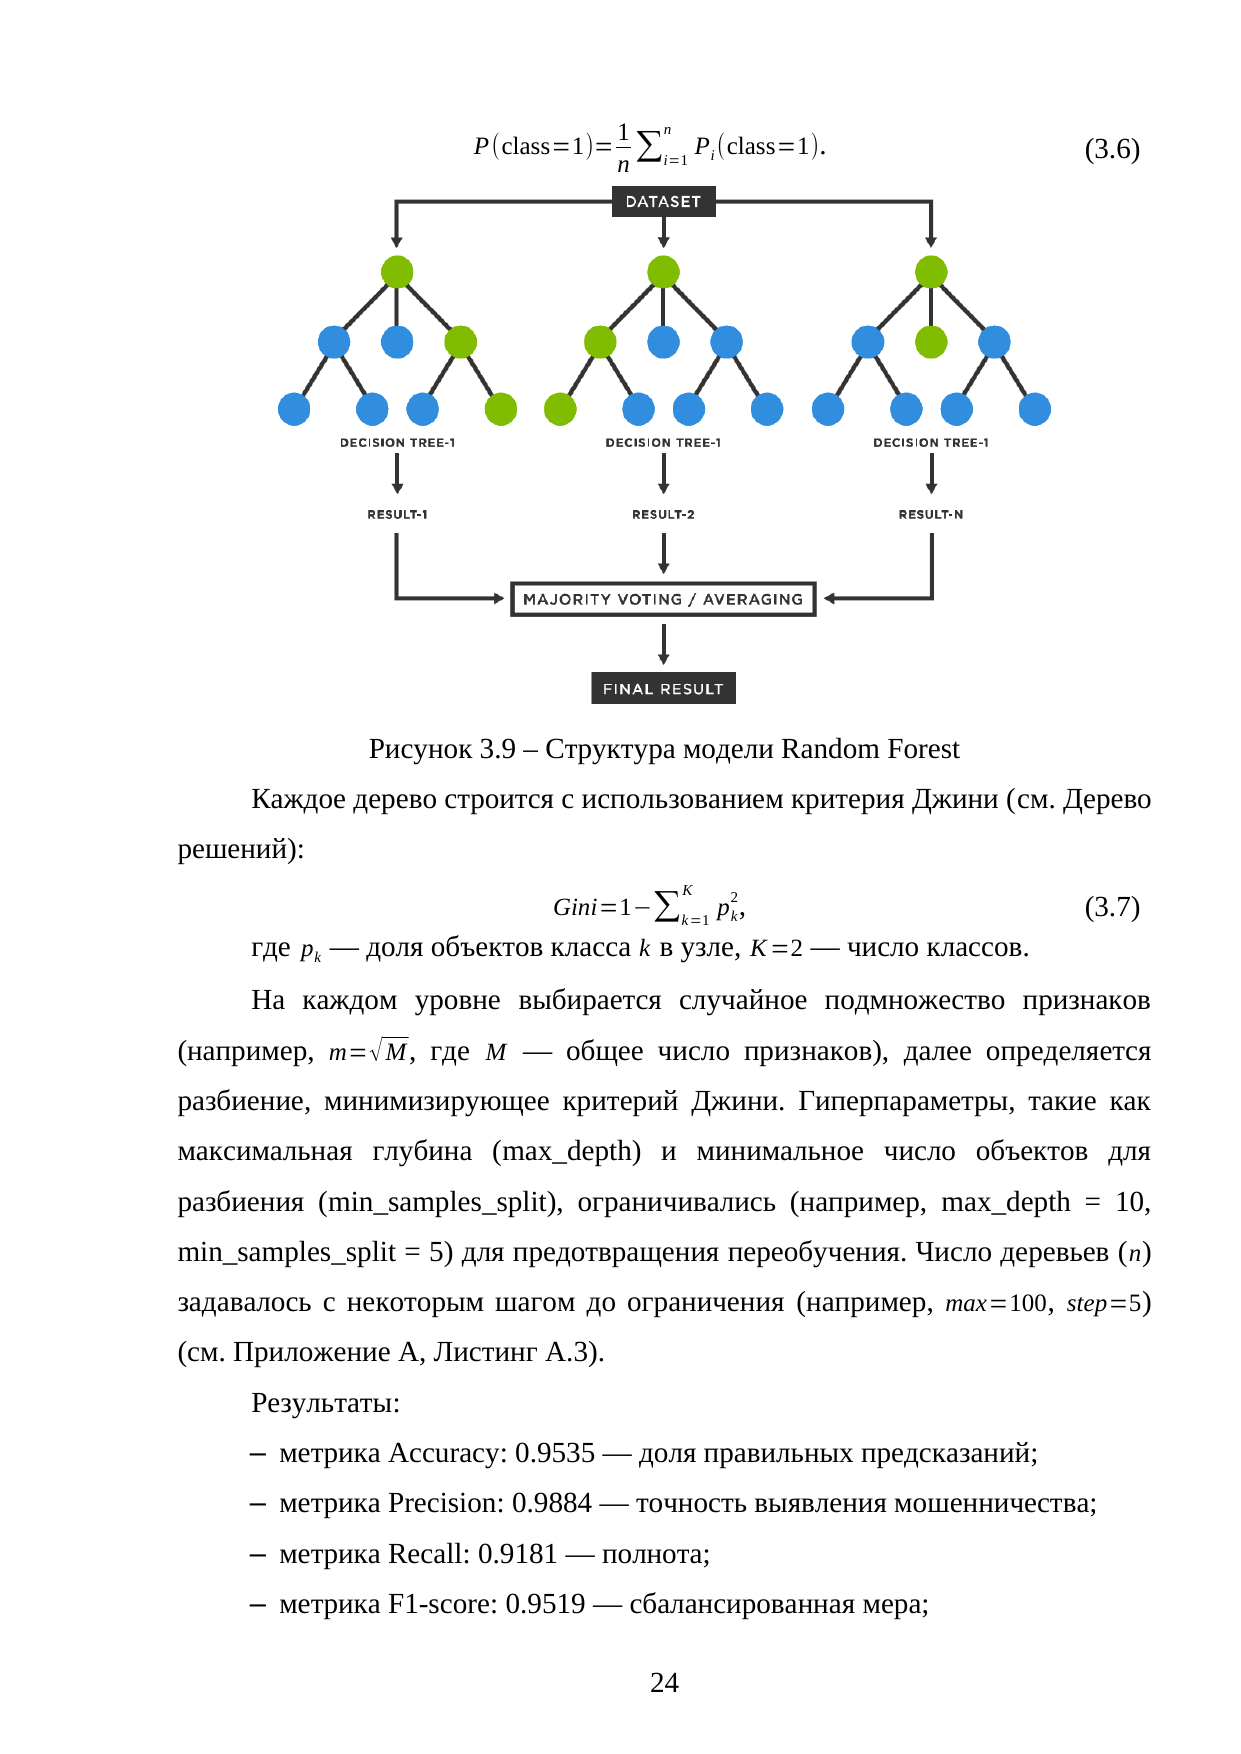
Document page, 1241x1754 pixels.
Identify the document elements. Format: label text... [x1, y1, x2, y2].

text Рисунок 3.9 – Структура модели Random Forest [177, 731, 1152, 764]
table_header (3.7) [1048, 882, 1152, 929]
list метрика Recall: 0.9181 — полнота; [177, 1536, 1152, 1570]
list метрика F1-score: 0.9519 — сбалансированная мера; [177, 1586, 1152, 1620]
text Результаты: [177, 1385, 1152, 1418]
table_header , [177, 882, 1048, 929]
text Каждое дерево строится с использованием критерия Джини (см. Дерево решений): [177, 781, 1152, 865]
text На каждом уровне выбирается случайное подмножество признаков (например, ​, где — общее число признаков), далее определяется разбиение, минимизирующее критерий Джини. Гиперпараметры, такие как максимальная глубина (max_depth) и минимальное число объектов для разбиения (min_samples_split), ограничивались (например, max_depth = 10, min_samples_split = 5) для предотвращения переобучения. Число деревьев () задавалось с некоторым шагом до ограничения (например, , ) (см. Приложение А, Листинг А.3). [177, 982, 1152, 1368]
list метрика Precision: 0.9884 — точность выявления мошенничества; [177, 1486, 1152, 1519]
table_header . [177, 118, 1048, 177]
text где — доля объектов класса в узле, — число классов. [177, 929, 1152, 966]
table_header (3.6) [1048, 118, 1152, 177]
list метрика Accuracy: 0.9535 — доля правильных предсказаний; [177, 1435, 1152, 1469]
picture [270, 177, 1059, 714]
